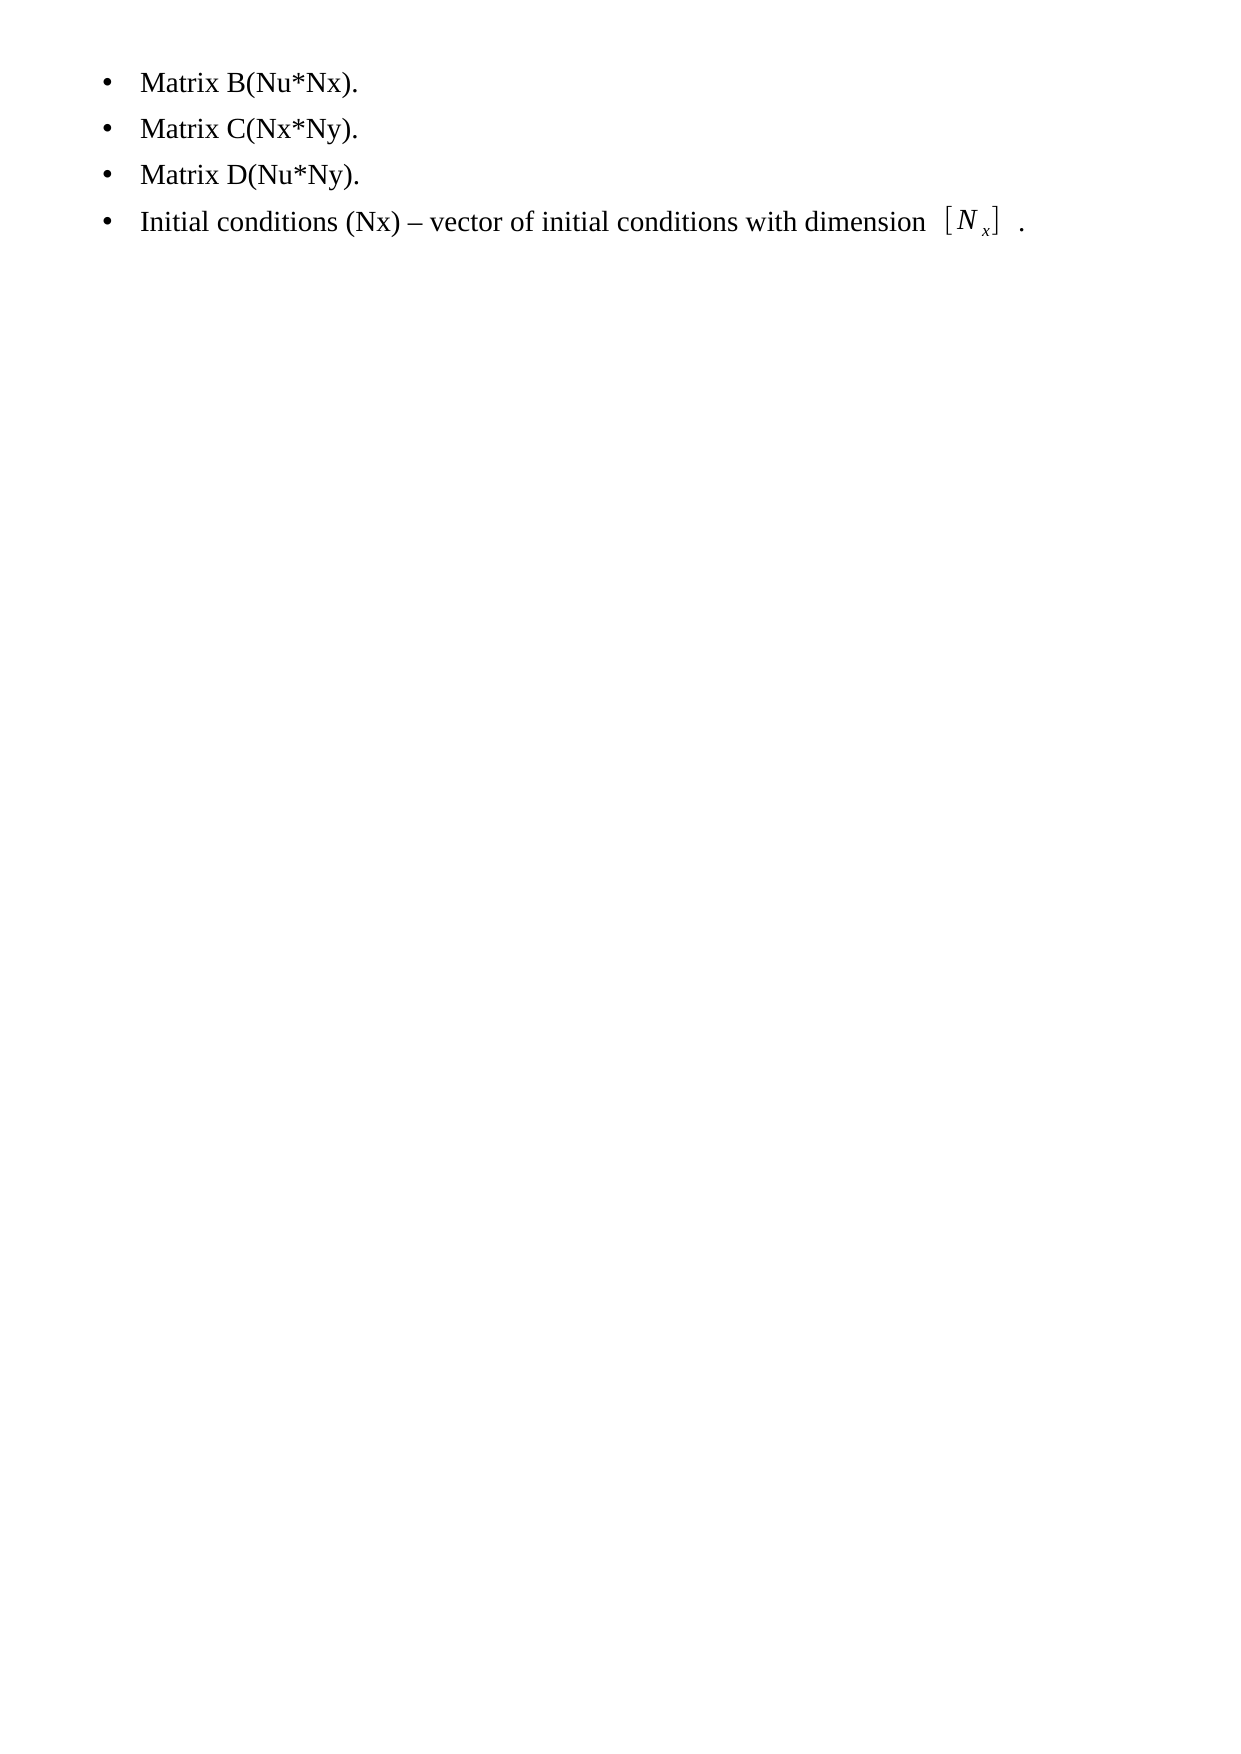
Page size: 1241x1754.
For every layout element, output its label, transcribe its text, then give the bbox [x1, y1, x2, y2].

table_cell The unit implements the description of multidimensional linear dynamic system in the matrix form: whereare for the matrices: own, input, output and by-pass, correspondingly;is for vector of variable conditions (with dimension);is for input vector (with dimension); is for output vector (with dimension). Matrix dimension. Matrix dimension. Matrix dimension. Matrix dimension. Notes: The 1st figure in the square brackets is the number of columns, the 2nd figure is the number of lines. If the unit has 1 input and 1 output (), and, correspondingly, the 7th line – [0]. Matrices, when “assembled”, form a “rectangular” with the dimension: of lines –, of columns –. To ensure the correct operation of the unit the maximum step of integration shall be set up not higher than. In case the integration runs with a constant step, the step is recommended to be set up so that the sampling period would be multiple to the step of integration, where are for the integer number and for the step of integration. The unit input and output are vector signals (with dimensionsand, correspondingly). Properties: Sampling period – unit calculation sampling period. Number of variable conditions - . Number of input actions –. Number of outputs –. Matrix A(Nx*Nx). Matrix B(Nu*Nx). Matrix C(Nx*Ny). Matrix D(Nu*Ny). Initial conditions (Nx) – vector of initial conditions with dimension. [59, 59, 1181, 258]
